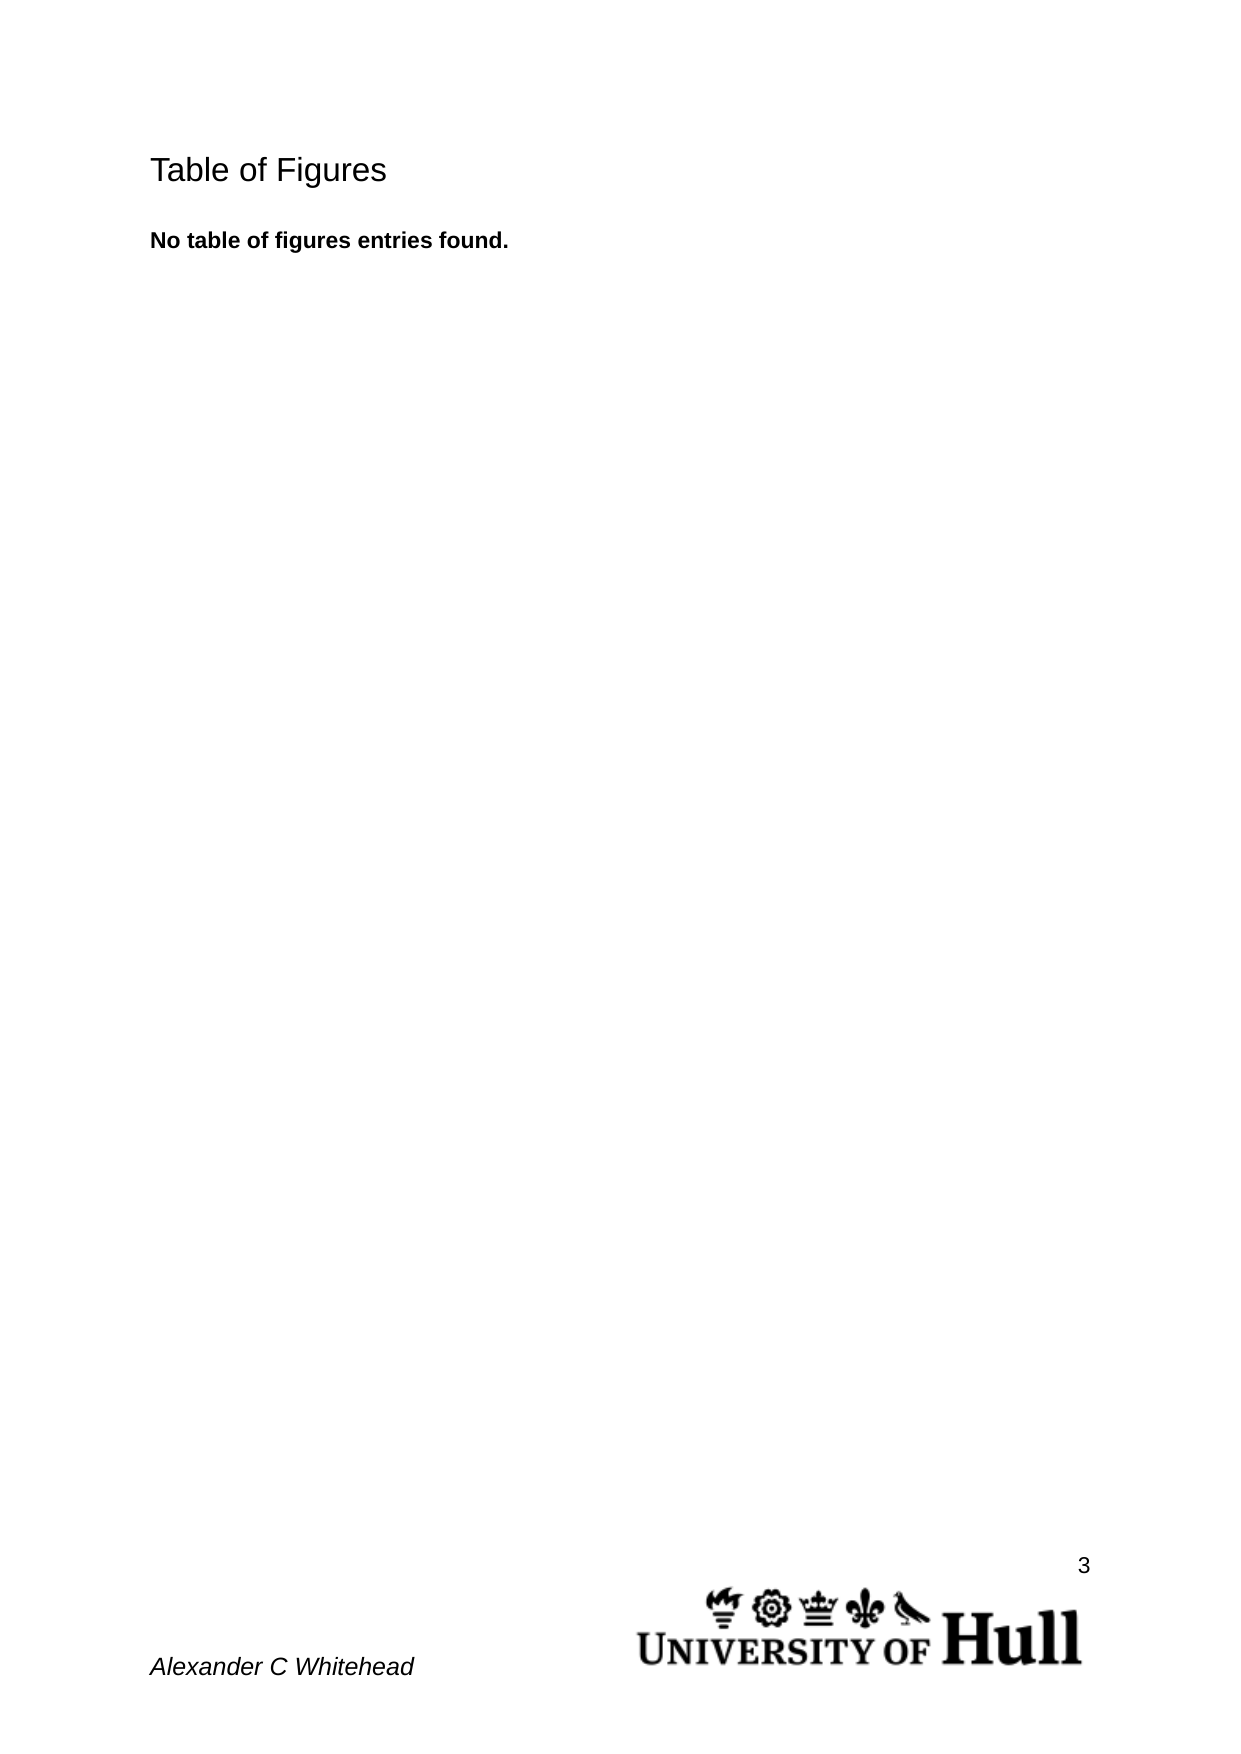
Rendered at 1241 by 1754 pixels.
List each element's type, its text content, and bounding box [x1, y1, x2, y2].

subtitle Table of Figures [150, 150, 1090, 188]
text No table of figures entries found. [150, 227, 1090, 254]
picture [630, 1578, 1091, 1675]
